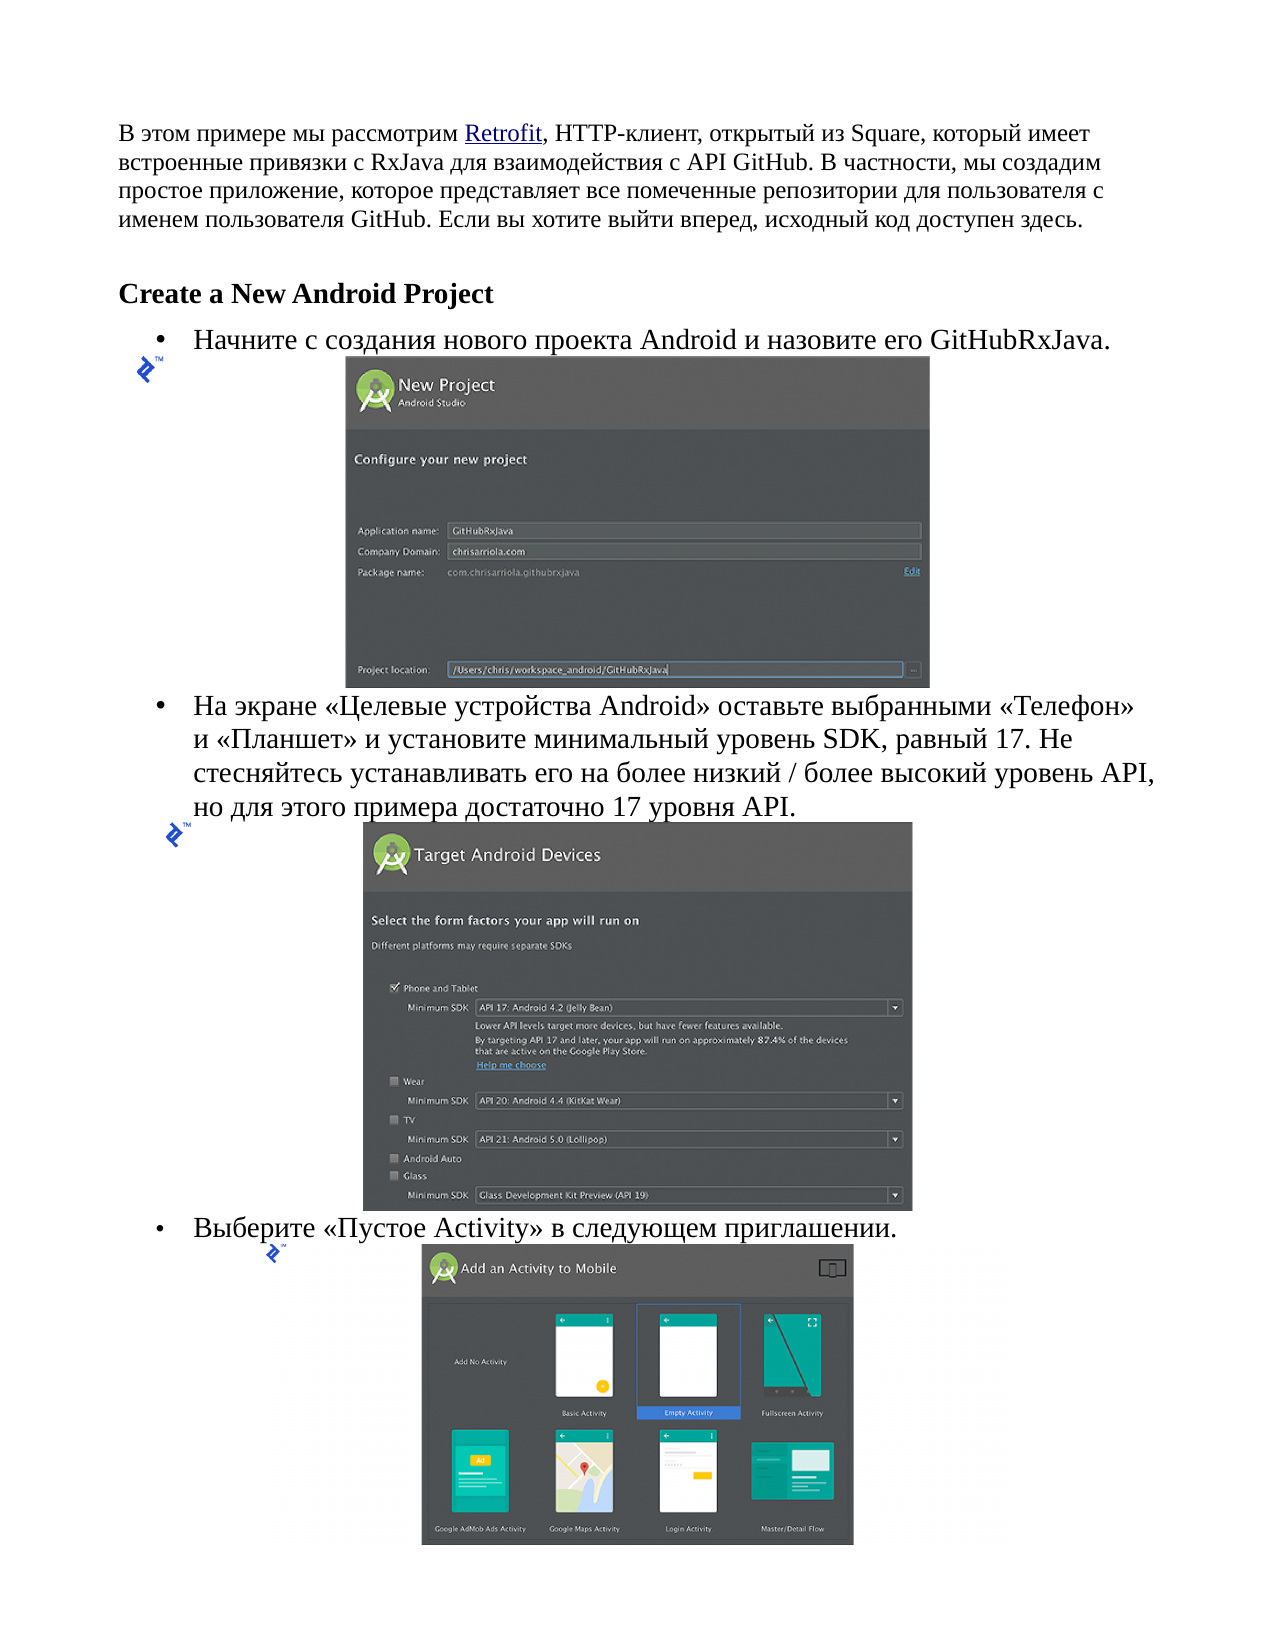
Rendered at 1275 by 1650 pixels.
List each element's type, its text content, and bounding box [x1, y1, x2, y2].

list Выберите «Пустое Activity» в следующем приглашении. [156, 822, 1157, 1244]
subtitle Create a New Android Project [118, 276, 1157, 310]
picture [136, 356, 1139, 688]
text В этом примере мы рассмотрим Retrofit, HTTP-клиент, открытый из Square, который имеет встроенные привязки с RxJava для взаимодействия с API GitHub. В частности, мы создадим простое приложение, которое представляет все помеченные репозитории для пользователя с именем пользователя GitHub. Если вы хотите выйти вперед, исходный код доступен здесь. [118, 118, 1157, 233]
picture [266, 1244, 1009, 1545]
list На экране «Целевые устройства Android» оставьте выбранными «Телефон» и «Планшет» и установите минимальный уровень SDK, равный 17. Не стесняйтесь устанавливать его на более низкий / более высокий уровень API, но для этого примера достаточно 17 уровня API. [156, 356, 1157, 822]
list Начните с создания нового проекта Android и назовите его GitHubRxJava. [156, 322, 1157, 356]
picture [165, 822, 1110, 1211]
